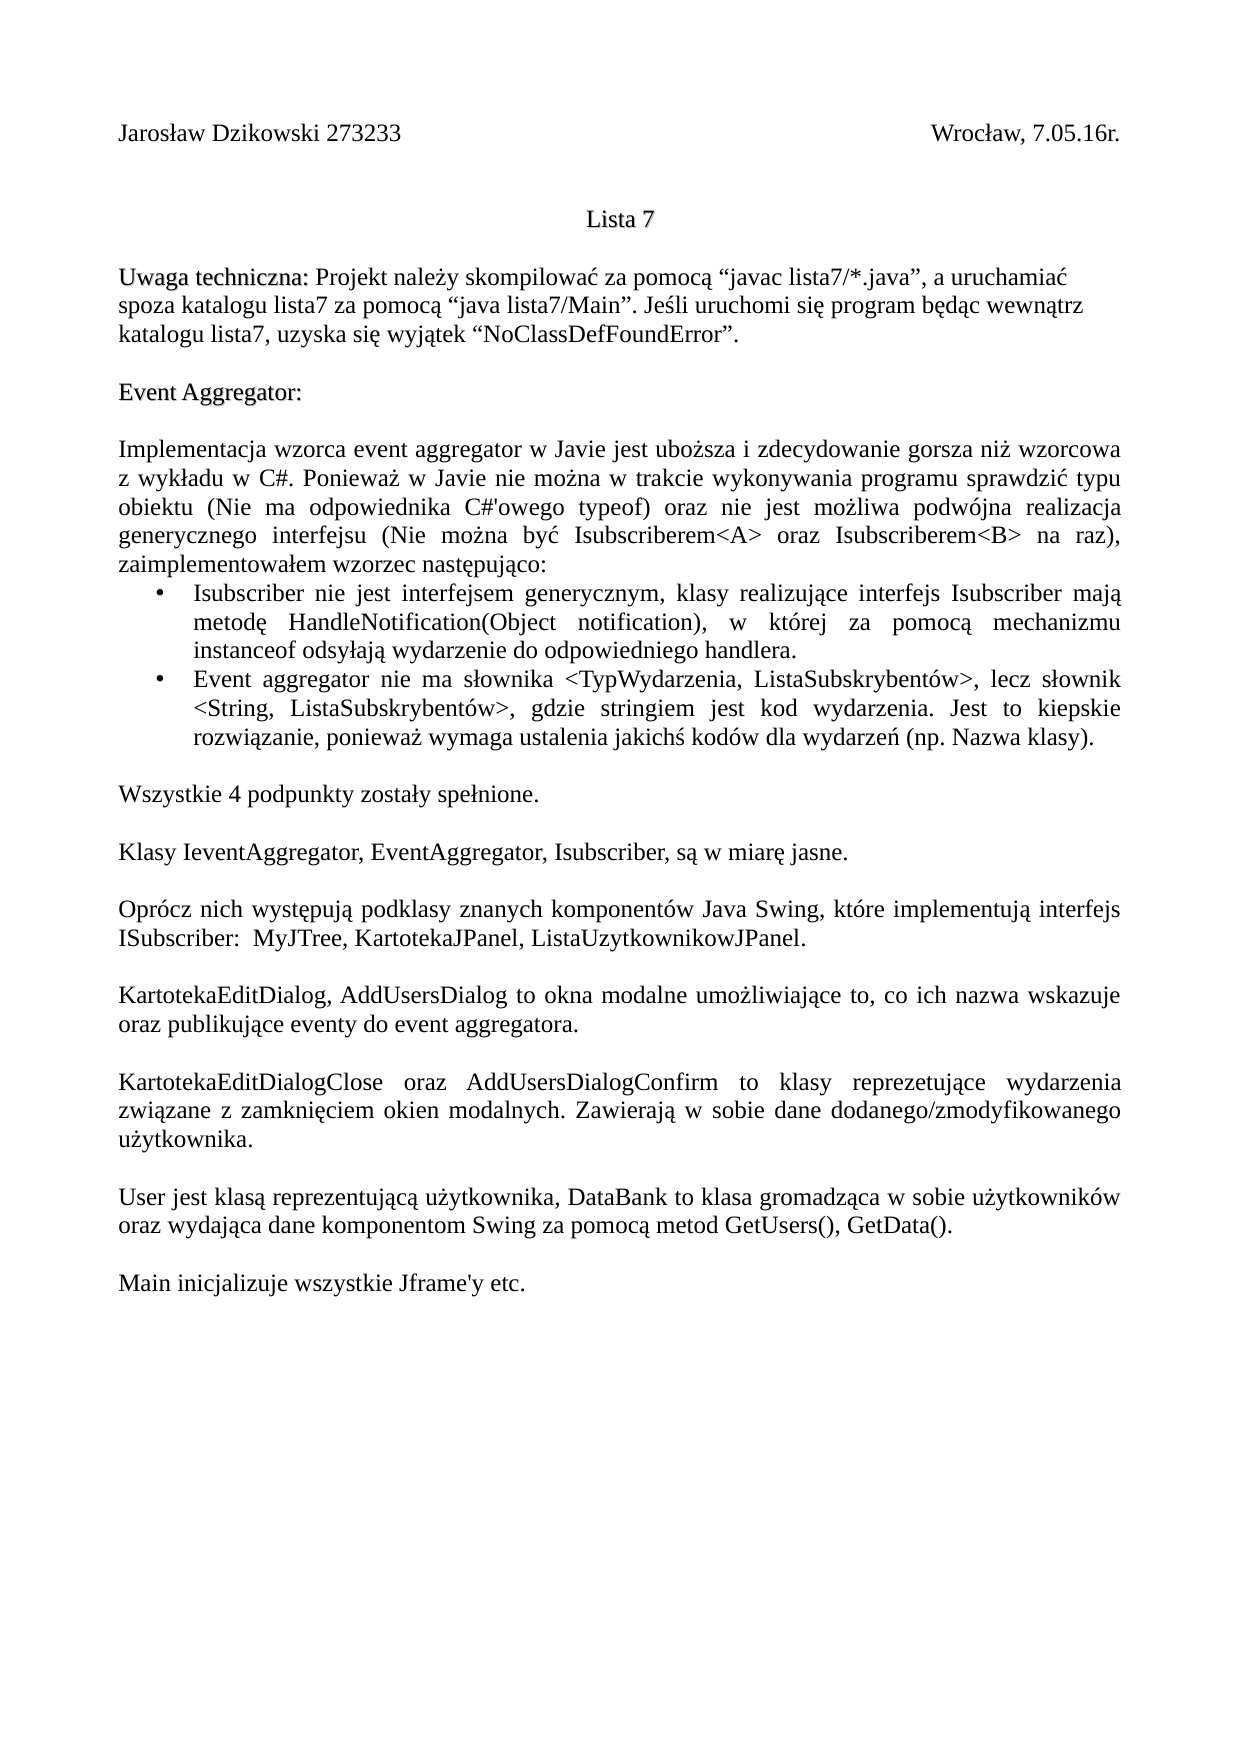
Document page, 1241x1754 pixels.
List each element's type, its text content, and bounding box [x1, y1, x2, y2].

text Jarosław Dzikowski 273233 Wrocław, 7.05.16r. [118, 118, 1122, 147]
text Uwaga techniczna: Projekt należy skompilować za pomocą “javac lista7/*.java”, a uruchamiać spoza katalogu lista7 za pomocą “java lista7/Main”. Jeśli uruchomi się program będąc wewnątrz katalogu lista7, uzyska się wyjątek “NoClassDefFoundError”. [118, 262, 1122, 348]
text KartotekaEditDialog, AddUsersDialog to okna modalne umożliwiające to, co ich nazwa wskazuje oraz publikujące eventy do event aggregatora. [118, 981, 1122, 1038]
text User jest klasą reprezentującą użytkownika, DataBank to klasa gromadząca w sobie użytkowników oraz wydająca dane komponentom Swing za pomocą metod GetUsers(), GetData(). [118, 1182, 1122, 1239]
text Lista 7 [118, 204, 1122, 233]
text KartotekaEditDialogClose oraz AddUsersDialogConfirm to klasy reprezetujące wydarzenia związane z zamknięciem okien modalnych. Zawierają w sobie dane dodanego/zmodyfikowanego użytkownika. [118, 1067, 1122, 1153]
text Event Aggregator: [118, 377, 1122, 406]
text Main inicjalizuje wszystkie Jframe'y etc. [118, 1268, 1122, 1297]
list Isubscriber nie jest interfejsem generycznym, klasy realizujące interfejs Isubscriber mają metodę HandleNotification(Object notification), w której za pomocą mechanizmu instanceof odsyłają wydarzenie do odpowiedniego handlera. [156, 578, 1122, 664]
list Event aggregator nie ma słownika <TypWydarzenia, ListaSubskrybentów>, lecz słownik <String, ListaSubskrybentów>, gdzie stringiem jest kod wydarzenia. Jest to kiepskie rozwiązanie, ponieważ wymaga ustalenia jakichś kodów dla wydarzeń (np. Nazwa klasy). [156, 664, 1122, 751]
text Oprócz nich występują podklasy znanych komponentów Java Swing, które implementują interfejs ISubscriber: MyJTree, KartotekaJPanel, ListaUzytkownikowJPanel. [118, 894, 1122, 952]
text Wszystkie 4 podpunkty zostały spełnione. [118, 779, 1122, 808]
text Implementacja wzorca event aggregator w Javie jest uboższa i zdecydowanie gorsza niż wzorcowa z wykładu w C#. Ponieważ w Javie nie można w trakcie wykonywania programu sprawdzić typu obiektu (Nie ma odpowiednika C#'owego typeof) oraz nie jest możliwa podwójna realizacja generycznego interfejsu (Nie można być Isubscriberem<A> oraz Isubscriberem<B> na raz), zaimplementowałem wzorzec następująco: [118, 434, 1122, 578]
text Klasy IeventAggregator, EventAggregator, Isubscriber, są w miarę jasne. [118, 837, 1122, 866]
